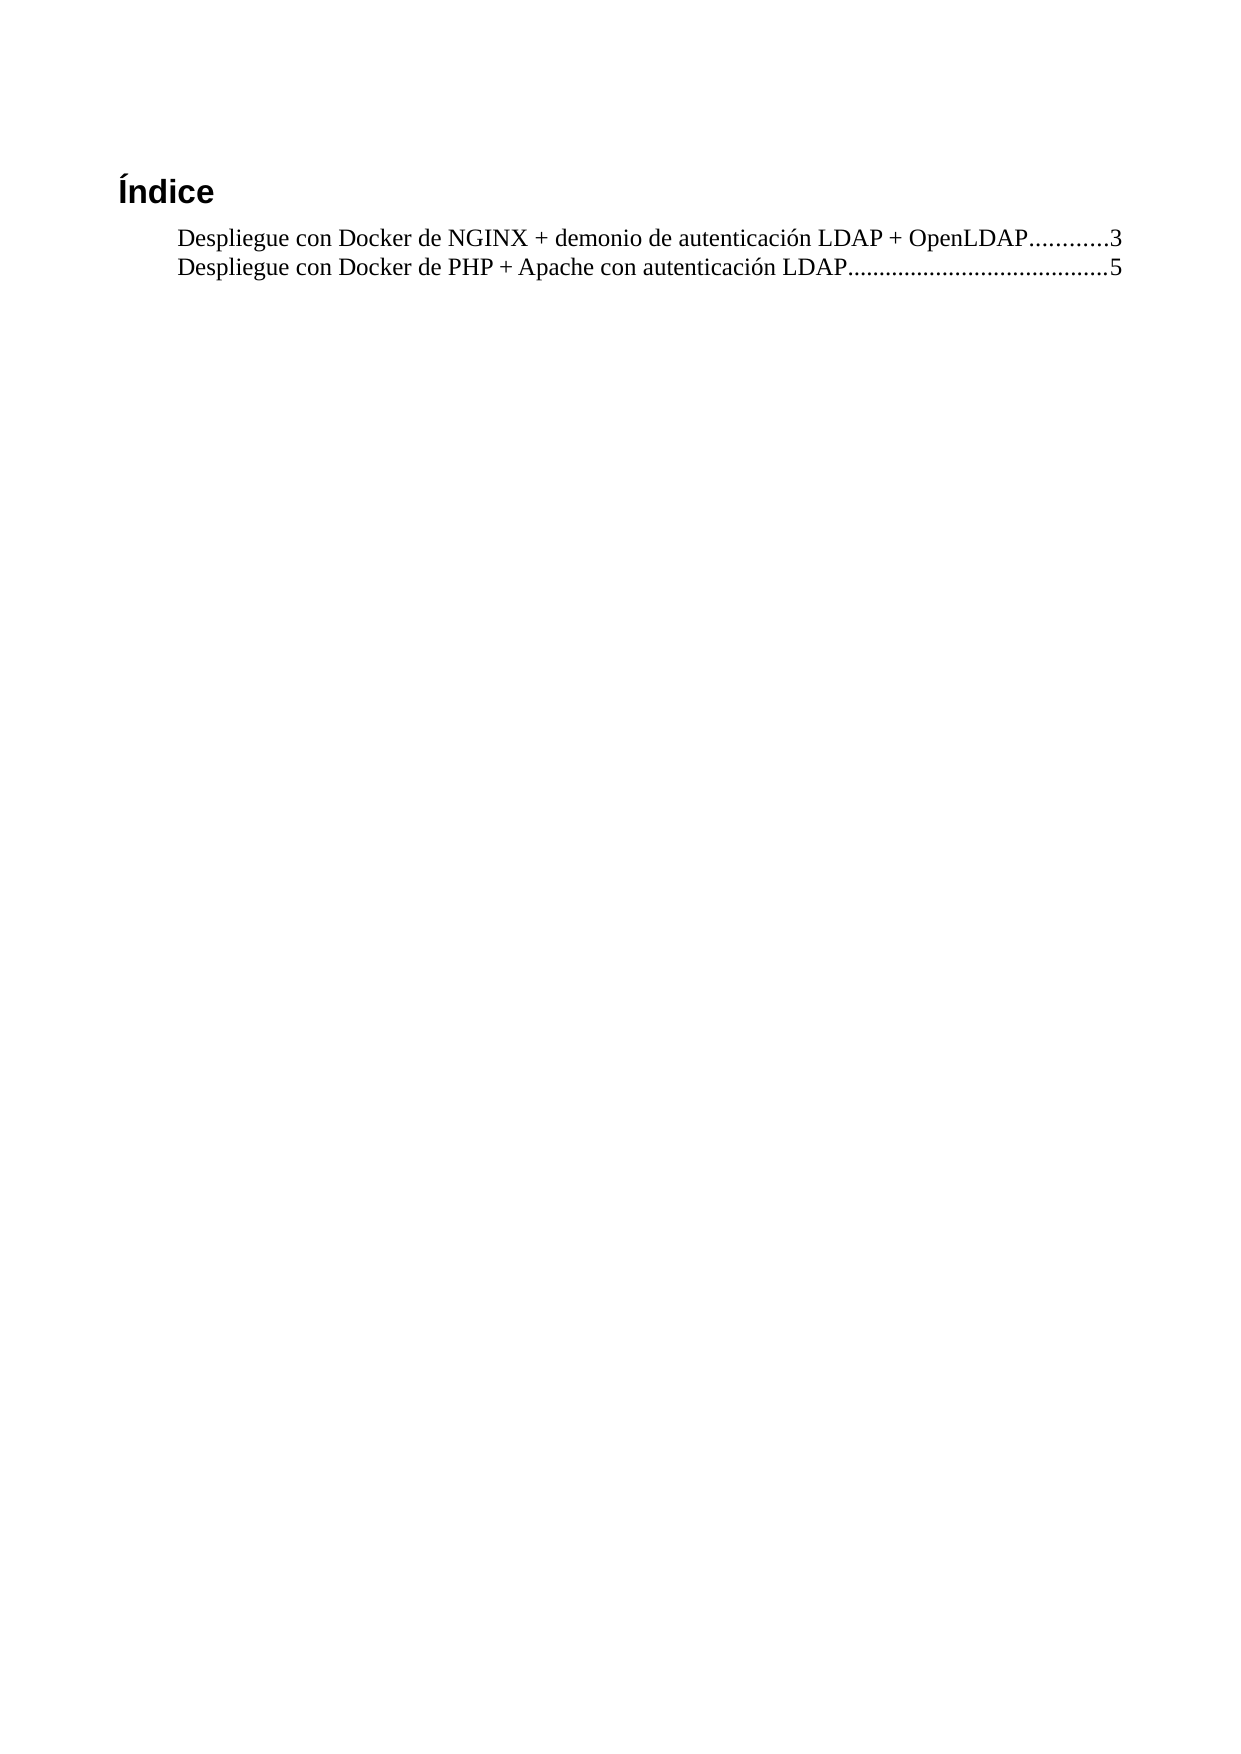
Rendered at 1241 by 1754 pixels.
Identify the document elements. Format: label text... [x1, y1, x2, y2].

text Despliegue con Docker de NGINX + demonio de autenticación LDAP + OpenLDAP 3 [177, 223, 1122, 252]
subtitle Índice [118, 173, 1122, 211]
text Despliegue con Docker de PHP + Apache con autenticación LDAP 5 [177, 252, 1122, 281]
